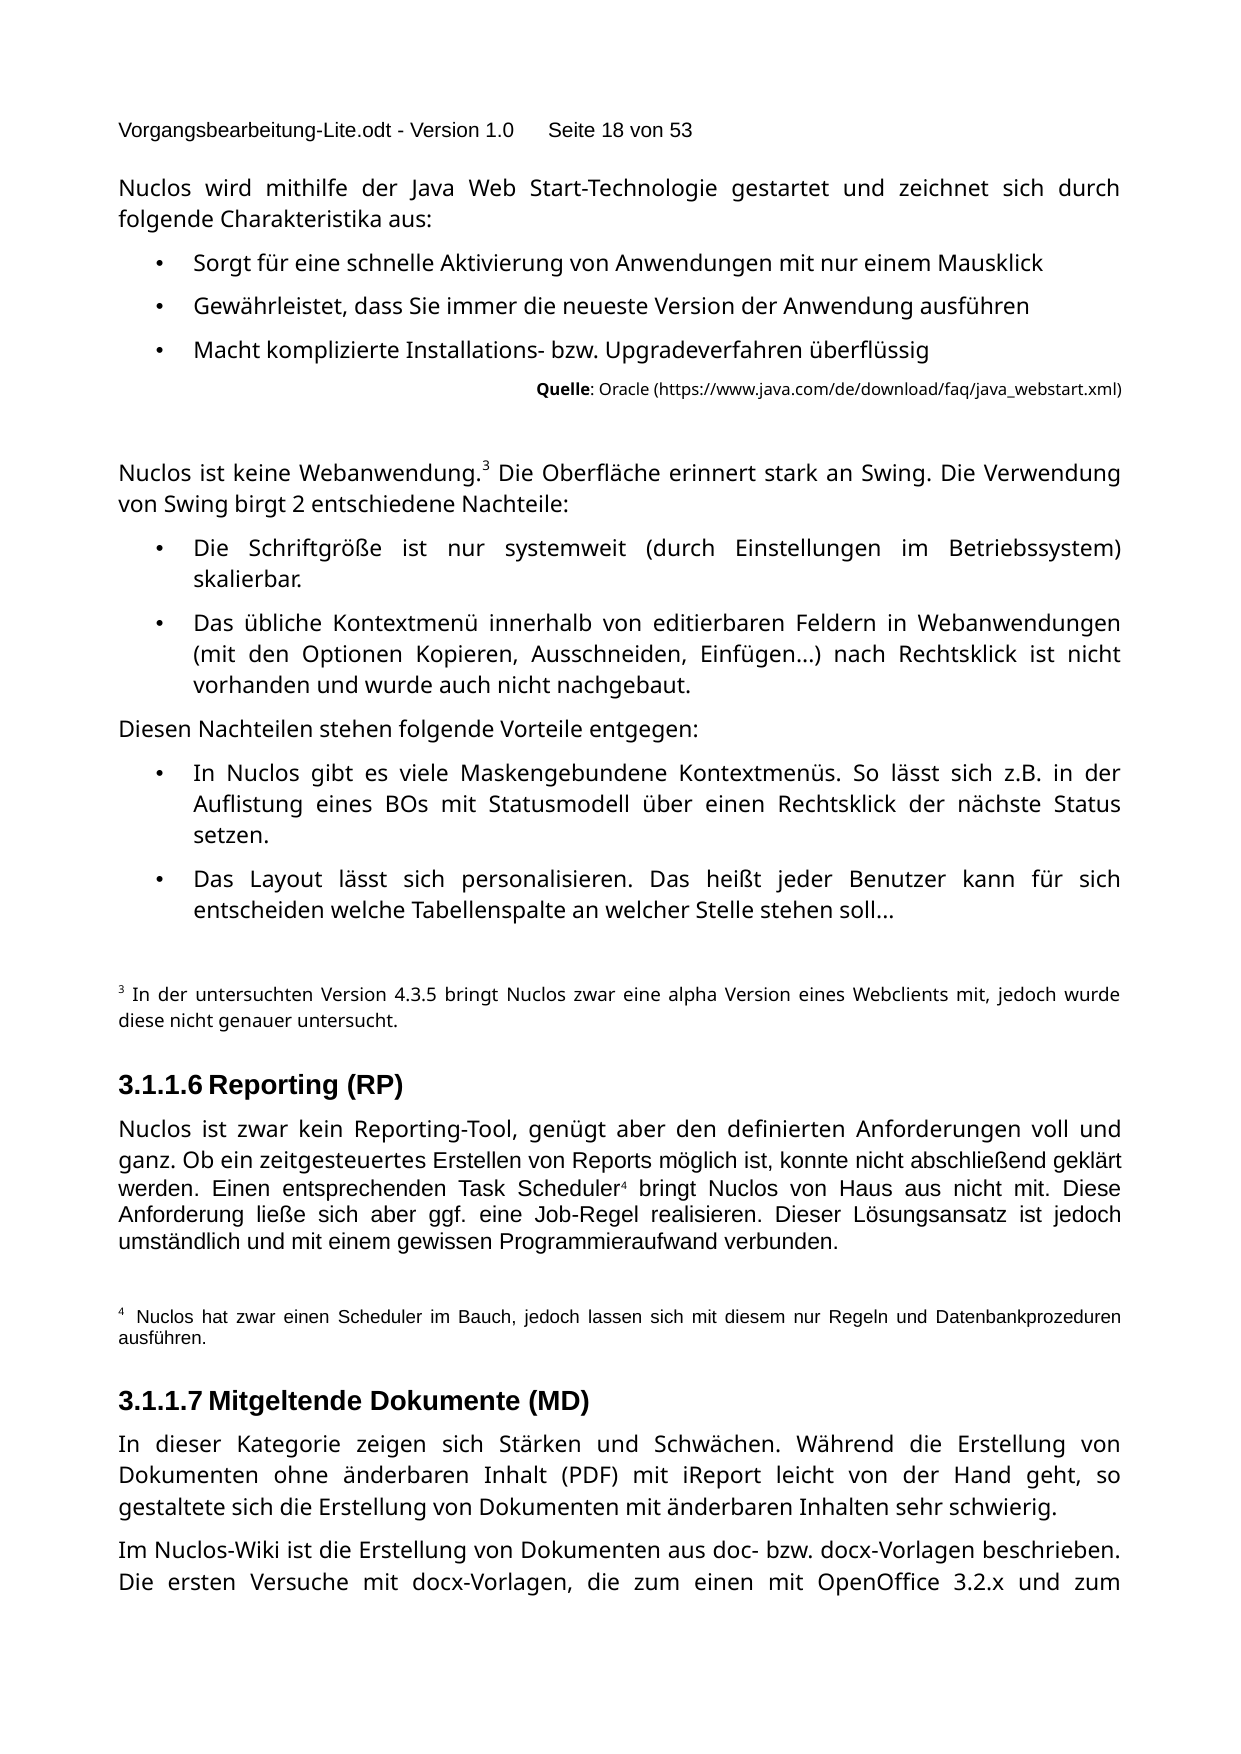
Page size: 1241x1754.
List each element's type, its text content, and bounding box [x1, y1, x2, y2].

list Sorgt für eine schnelle Aktivierung von Anwendungen mit nur einem Mausklick [156, 247, 1122, 278]
list Macht komplizierte Installations- bzw. Upgradeverfahren überflüssig [156, 334, 1122, 365]
text Im Nuclos-Wiki ist die Erstellung von Dokumenten aus doc- bzw. docx-Vorlagen beschrieben. Die ersten Versuche mit docx-Vorlagen, die zum einen mit OpenOffice 3.2.x und zum [118, 1534, 1122, 1597]
subtitle Mitgeltende Dokumente (MD) [118, 1384, 1122, 1416]
text Nuclos ist keine Webanwendung.3 Die Oberfläche erinnert stark an Swing. Die Verwendung von Swing birgt 2 entschiedene Nachteile: [118, 457, 1122, 519]
text 4 Nuclos hat zwar einen Scheduler im Bauch, jedoch lassen sich mit diesem nur Regeln und Datenbankprozeduren ausführen. [118, 1305, 1122, 1348]
list Das übliche Kontextmenü innerhalb von editierbaren Feldern in Webanwendungen (mit den Optionen Kopieren, Ausschneiden, Einfügen...) nach Rechtsklick ist nicht vorhanden und wurde auch nicht nachgebaut. [156, 607, 1122, 701]
text In dieser Kategorie zeigen sich Stärken und Schwächen. Während die Erstellung von Dokumenten ohne änderbaren Inhalt (PDF) mit iReport leicht von der Hand geht, so gestaltete sich die Erstellung von Dokumenten mit änderbaren Inhalten sehr schwierig. [118, 1428, 1122, 1522]
text Nuclos wird mithilfe der Java Web Start-Technologie gestartet und zeichnet sich durch folgende Charakteristika aus: [118, 172, 1122, 234]
list Die Schriftgröße ist nur systemweit (durch Einstellungen im Betriebssystem) skalierbar. [156, 532, 1122, 594]
list Das Layout lässt sich personalisieren. Das heißt jeder Benutzer kann für sich entscheiden welche Tabellenspalte an welcher Stelle stehen soll... [156, 863, 1122, 926]
list Gewährleistet, dass Sie immer die neueste Version der Anwendung ausführen [156, 290, 1122, 322]
text 3 In der untersuchten Version 4.3.5 bringt Nuclos zwar eine alpha Version eines Webclients mit, jedoch wurde diese nicht genauer untersucht. [118, 982, 1122, 1033]
text Diesen Nachteilen stehen folgende Vorteile entgegen: [118, 713, 1122, 744]
list Quelle: Oracle (https://www.java.com/de/download/faq/java_webstart.xml) [156, 378, 1122, 401]
list In Nuclos gibt es viele Maskengebundene Kontextmenüs. So lässt sich z.B. in der Auflistung eines BOs mit Statusmodell über einen Rechtsklick der nächste Status setzen. [156, 757, 1122, 851]
text Nuclos ist zwar kein Reporting-Tool, genügt aber den definierten Anforderungen voll und ganz. Ob ein zeitgesteuertes Erstellen von Reports möglich ist, konnte nicht abschließend geklärt werden. Einen entsprechenden Task Scheduler4 bringt Nuclos von Haus aus nicht mit. Diese Anforderung ließe sich aber ggf. eine Job-Regel realisieren. Dieser Lösungsansatz ist jedoch umständlich und mit einem gewissen Programmieraufwand verbunden. [118, 1112, 1122, 1254]
subtitle Reporting (RP) [118, 1068, 1122, 1100]
